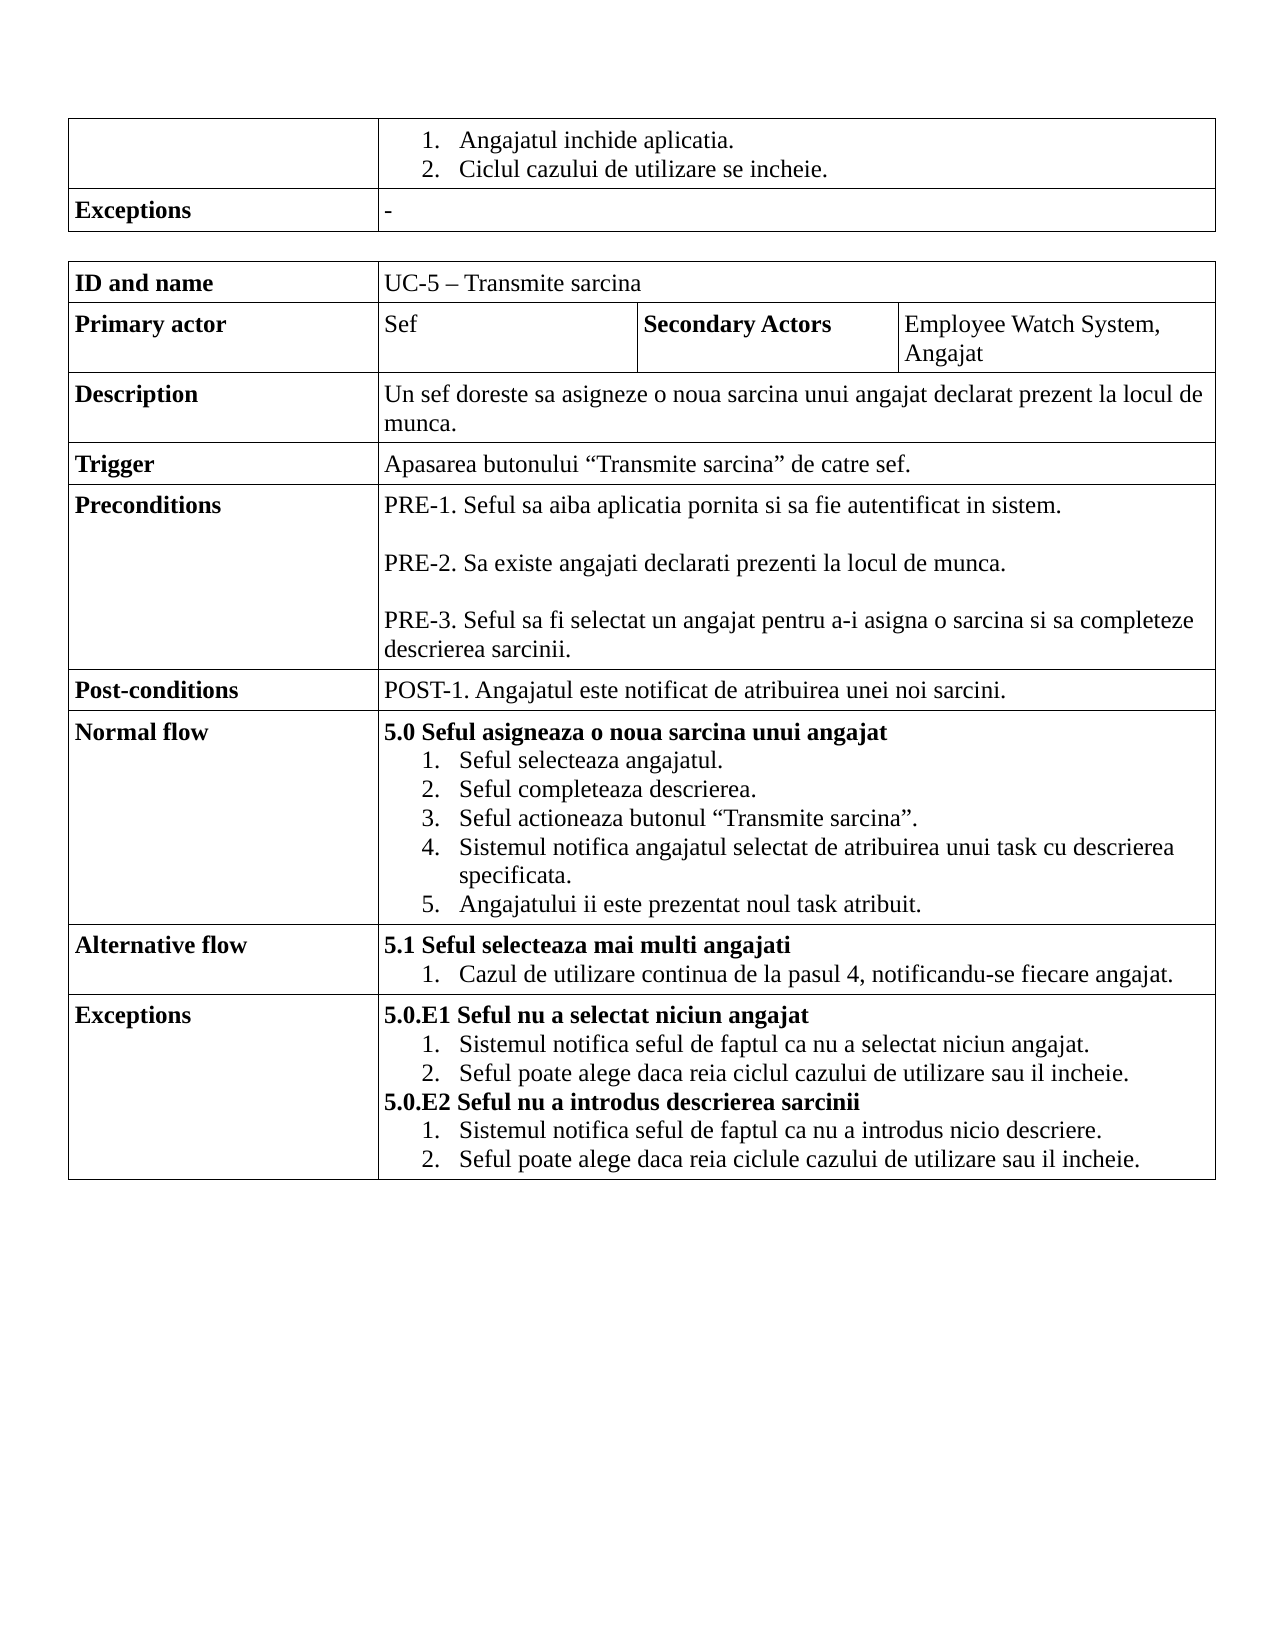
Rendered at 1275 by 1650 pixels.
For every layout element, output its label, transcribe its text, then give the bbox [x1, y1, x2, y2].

table_cell POST-1. Angajatul este notificat de atribuirea unei noi sarcini. [379, 670, 1215, 710]
table_cell Un sef doreste sa asigneze o noua sarcina unui angajat declarat prezent la locul de munca. [379, 373, 1215, 442]
table_cell Post-conditions [69, 670, 378, 710]
table_cell Primary actor [69, 303, 378, 372]
table_cell Preconditions [69, 485, 378, 668]
table_cell Alternative flow [69, 925, 378, 993]
table_cell Normal flow [69, 711, 378, 923]
table_cell 5.0 Seful asigneaza o noua sarcina unui angajat Seful selecteaza angajatul. Seful completeaza descrierea. Seful actioneaza butonul “Transmite sarcina”. Sistemul notifica angajatul selectat de atribuirea unui task cu descrierea specificata. Angajatului ii este prezentat noul task atribuit. [379, 711, 1215, 923]
table_cell Sef [379, 303, 637, 372]
table_cell 5.0.E1 Seful nu a selectat niciun angajat Sistemul notifica seful de faptul ca nu a selectat niciun angajat. Seful poate alege daca reia ciclul cazului de utilizare sau il incheie. 5.0.E2 Seful nu a introdus descrierea sarcinii Sistemul notifica seful de faptul ca nu a introdus nicio descriere. Seful poate alege daca reia ciclule cazului de utilizare sau il incheie. [379, 995, 1215, 1178]
table_cell Exceptions [69, 995, 378, 1178]
table_cell - [379, 189, 1215, 231]
table_cell 5.1 Seful selecteaza mai multi angajati Cazul de utilizare continua de la pasul 4, notificandu-se fiecare angajat. [379, 925, 1215, 993]
table_cell PRE-1. Seful sa aiba aplicatia pornita si sa fie autentificat in sistem. PRE-2. Sa existe angajati declarati prezenti la locul de munca. PRE-3. Seful sa fi selectat un angajat pentru a-i asigna o sarcina si sa completeze descrierea sarcinii. [379, 485, 1215, 668]
table_cell Trigger [69, 443, 378, 483]
table_cell Description [69, 373, 378, 442]
table_cell 4.1 Angajatul nu s-a declarat prezent anterior Angajatul inchide aplicatia. Ciclul cazului de utilizare se incheie. [379, 119, 1215, 188]
table_cell [69, 119, 378, 188]
table_cell Secondary Actors [638, 303, 898, 372]
table_header UC-5 – Transmite sarcina [379, 262, 1215, 302]
table_cell Employee Watch System, Angajat [899, 303, 1215, 372]
table_cell Exceptions [69, 189, 378, 231]
table_cell Apasarea butonului “Transmite sarcina” de catre sef. [379, 443, 1215, 483]
table_header ID and name [69, 262, 378, 302]
